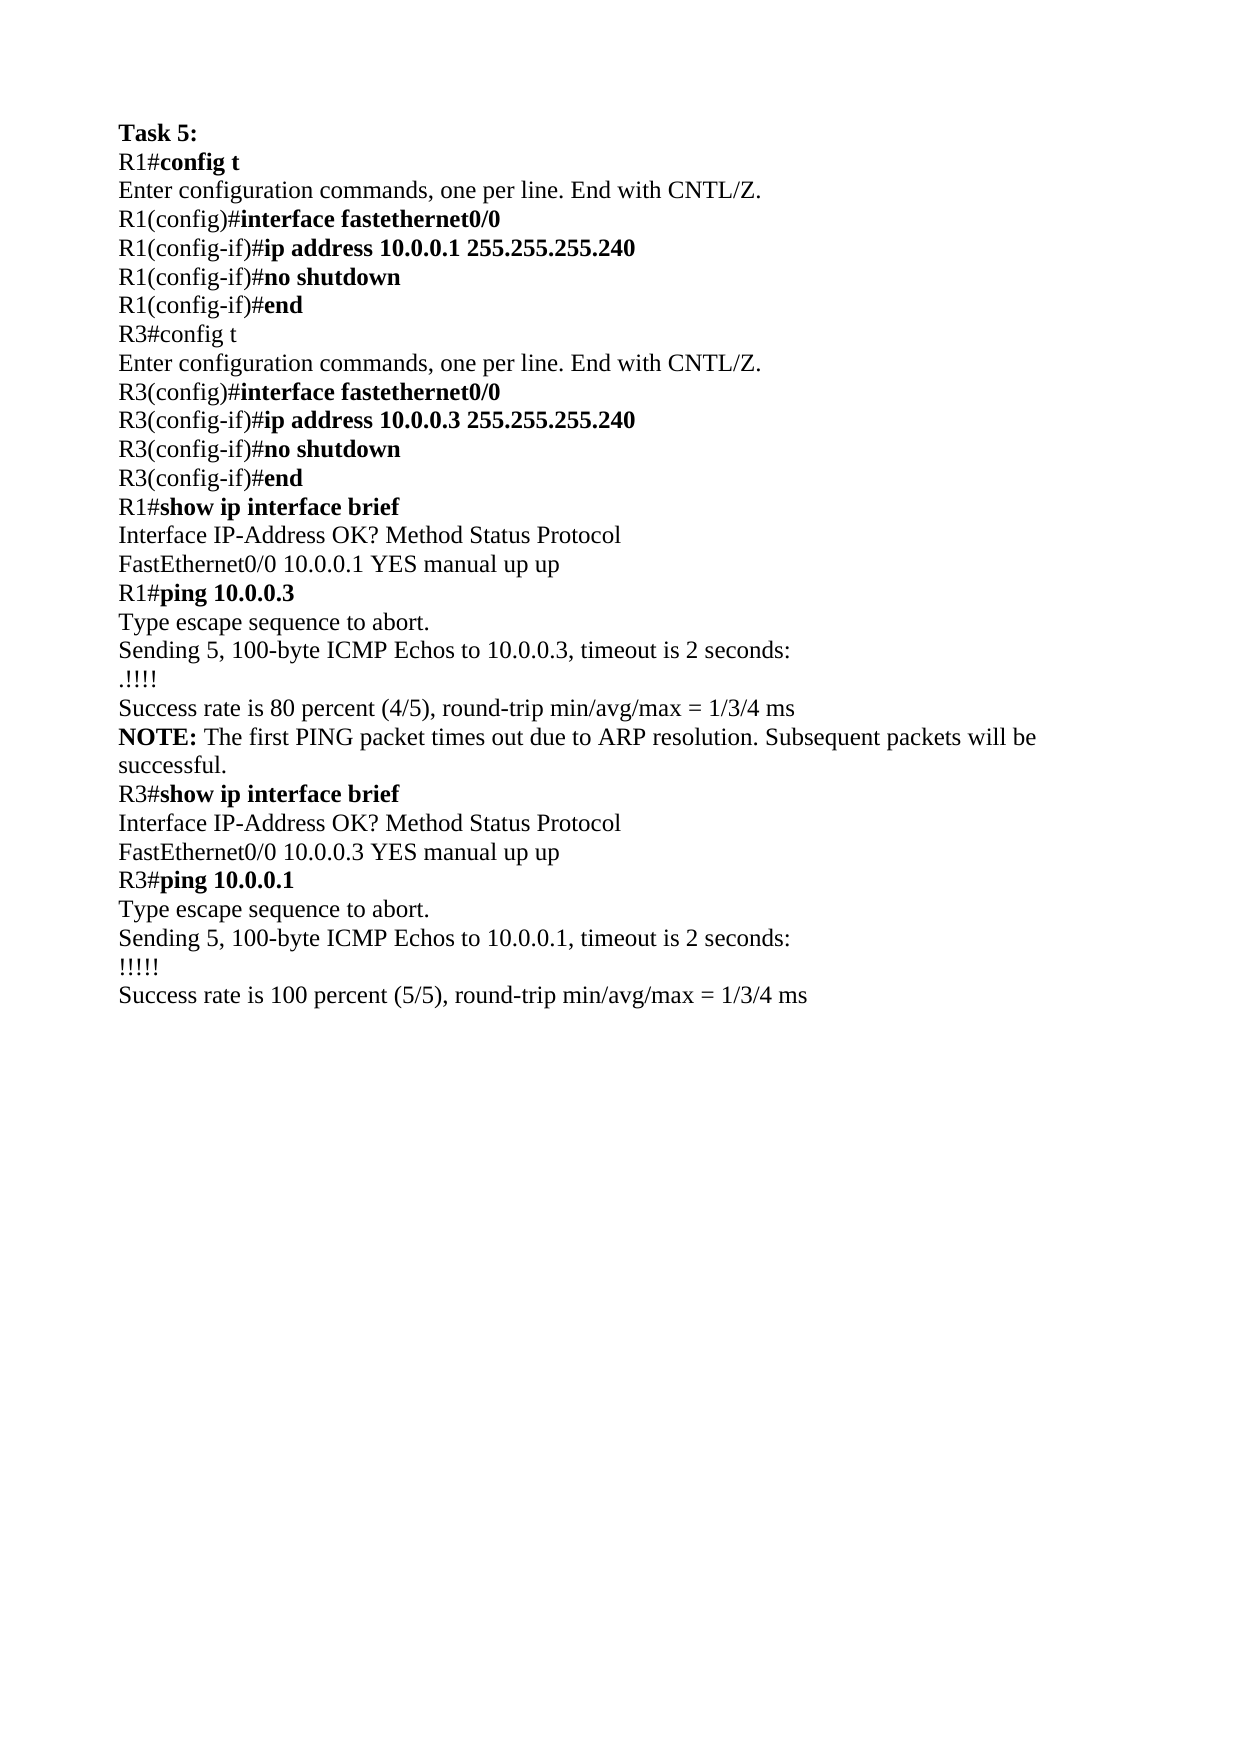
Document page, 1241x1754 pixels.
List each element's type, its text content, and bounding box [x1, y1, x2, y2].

text Sending 5, 100-byte ICMP Echos to 10.0.0.1, timeout is 2 seconds: [118, 923, 1122, 952]
text Enter configuration commands, one per line. End with CNTL/Z. [118, 176, 1122, 204]
text R3(config)#interface fastethernet0/0 [118, 377, 1122, 406]
text Success rate is 80 percent (4/5), round-trip min/avg/max = 1/3/4 ms [118, 693, 1122, 722]
text R3#show ip interface brief [118, 779, 1122, 808]
text R1#show ip interface brief [118, 492, 1122, 521]
text FastEthernet0/0 10.0.0.3 YES manual up up [118, 837, 1122, 866]
text Interface IP-Address OK? Method Status Protocol [118, 521, 1122, 549]
text R3#config t [118, 319, 1122, 348]
text R3(config-if)#no shutdown [118, 434, 1122, 463]
text R1(config-if)#no shutdown [118, 262, 1122, 291]
text Interface IP-Address OK? Method Status Protocol [118, 808, 1122, 837]
text R1(config)#interface fastethernet0/0 [118, 204, 1122, 233]
text R1(config-if)#ip address 10.0.0.1 255.255.255.240 [118, 233, 1122, 262]
text Success rate is 100 percent (5/5), round-trip min/avg/max = 1/3/4 ms [118, 981, 1122, 1009]
text R3#ping 10.0.0.1 [118, 866, 1122, 894]
text R3(config-if)#ip address 10.0.0.3 255.255.255.240 [118, 406, 1122, 434]
text R1#ping 10.0.0.3 [118, 578, 1122, 607]
text .!!!! [118, 664, 1122, 693]
text Enter configuration commands, one per line. End with CNTL/Z. [118, 348, 1122, 377]
text R1#config t [118, 147, 1122, 176]
text Task 5: [118, 118, 1122, 147]
text Type escape sequence to abort. [118, 894, 1122, 923]
text Type escape sequence to abort. [118, 607, 1122, 636]
text R3(config-if)#end [118, 463, 1122, 492]
text R1(config-if)#end [118, 291, 1122, 319]
text NOTE: The first PING packet times out due to ARP resolution. Subsequent packets will be successful. [118, 722, 1122, 779]
text !!!!! [118, 952, 1122, 981]
text FastEthernet0/0 10.0.0.1 YES manual up up [118, 549, 1122, 578]
text Sending 5, 100-byte ICMP Echos to 10.0.0.3, timeout is 2 seconds: [118, 636, 1122, 664]
